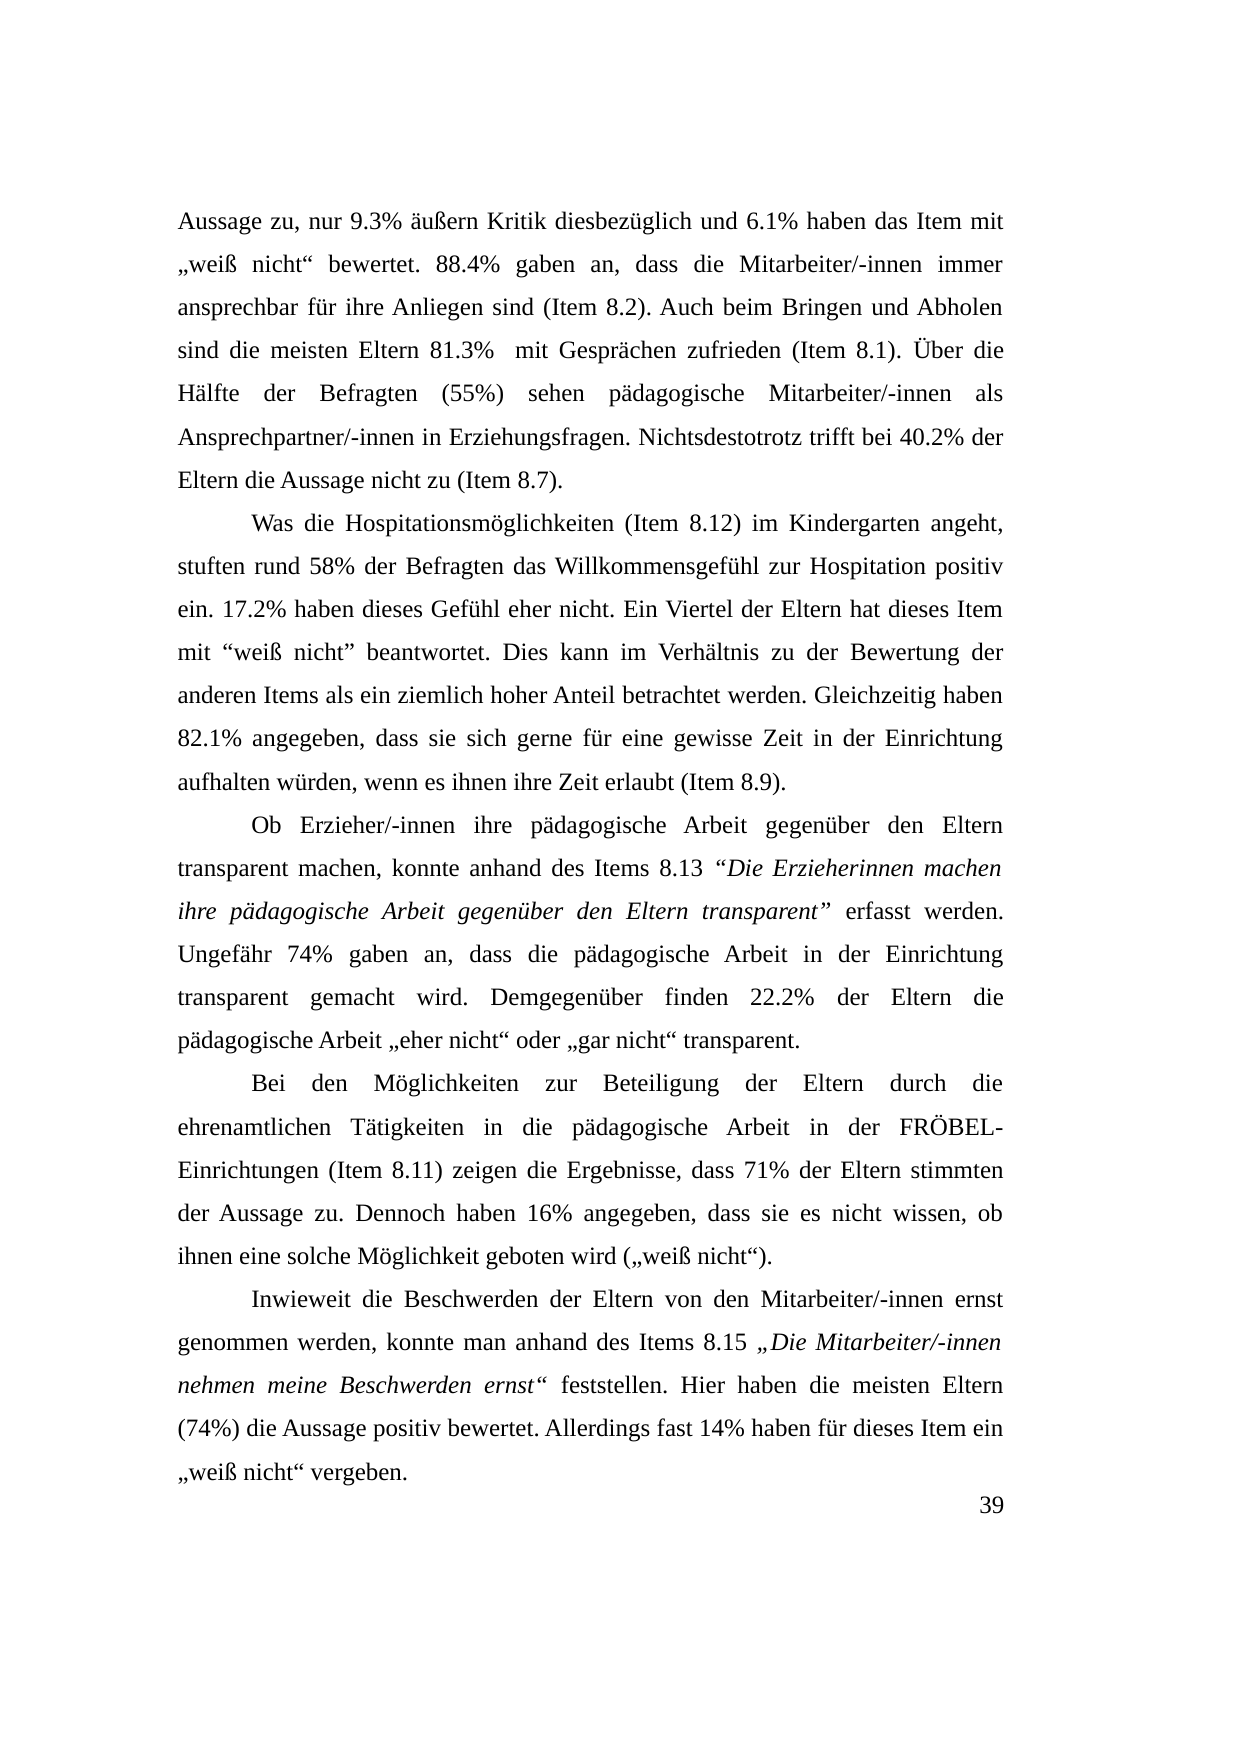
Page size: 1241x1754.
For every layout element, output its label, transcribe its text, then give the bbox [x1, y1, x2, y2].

text Bei den Möglichkeiten zur Beteiligung der Eltern durch die ehrenamtlichen Tätigkeiten in die pädagogische Arbeit in der FRÖBEL-Einrichtungen (Item 8.11) zeigen die Ergebnisse, dass 71% der Eltern stimmten der Aussage zu. Dennoch haben 16% angegeben, dass sie es nicht wissen, ob ihnen eine solche Möglichkeit geboten wird („weiß nicht“). [177, 1068, 1004, 1270]
text Aussage zu, nur 9.3% äußern Kritik diesbezüglich und 6.1% haben das Item mit „weiß nicht“ bewertet. 88.4% gaben an, dass die Mitarbeiter/-innen immer ansprechbar für ihre Anliegen sind (Item 8.2). Auch beim Bringen und Abholen sind die meisten Eltern 81.3% mit Gesprächen zufrieden (Item 8.1). Über die Hälfte der Befragten (55%) sehen pädagogische Mitarbeiter/-innen als Ansprechpartner/-innen in Erziehungsfragen. Nichtsdestotrotz trifft bei 40.2% der Eltern die Aussage nicht zu (Item 8.7). [177, 206, 1004, 493]
text Ob Erzieher/-innen ihre pädagogische Arbeit gegenüber den Eltern transparent machen, konnte anhand des Items 8.13 “Die Erzieherinnen machen ihre pädagogische Arbeit gegenüber den Eltern transparent” erfasst werden. Ungefähr 74% gaben an, dass die pädagogische Arbeit in der Einrichtung transparent gemacht wird. Demgegenüber finden 22.2% der Eltern die pädagogische Arbeit „eher nicht“ oder „gar nicht“ transparent. [177, 810, 1004, 1054]
text Was die Hospitationsmöglichkeiten (Item 8.12) im Kindergarten angeht, stuften rund 58% der Befragten das Willkommensgefühl zur Hospitation positiv ein. 17.2% haben dieses Gefühl eher nicht. Ein Viertel der Eltern hat dieses Item mit “weiß nicht” beantwortet. Dies kann im Verhältnis zu der Bewertung der anderen Items als ein ziemlich hoher Anteil betrachtet werden. Gleichzeitig haben 82.1% angegeben, dass sie sich gerne für eine gewisse Zeit in der Einrichtung aufhalten würden, wenn es ihnen ihre Zeit erlaubt (Item 8.9). [177, 508, 1004, 795]
text Inwieweit die Beschwerden der Eltern von den Mitarbeiter/-innen ernst genommen werden, konnte man anhand des Items 8.15 „Die Mitarbeiter/-innen nehmen meine Beschwerden ernst“ feststellen. Hier haben die meisten Eltern (74%) die Aussage positiv bewertet. Allerdings fast 14% haben für dieses Item ein „weiß nicht“ vergeben. [177, 1284, 1004, 1485]
